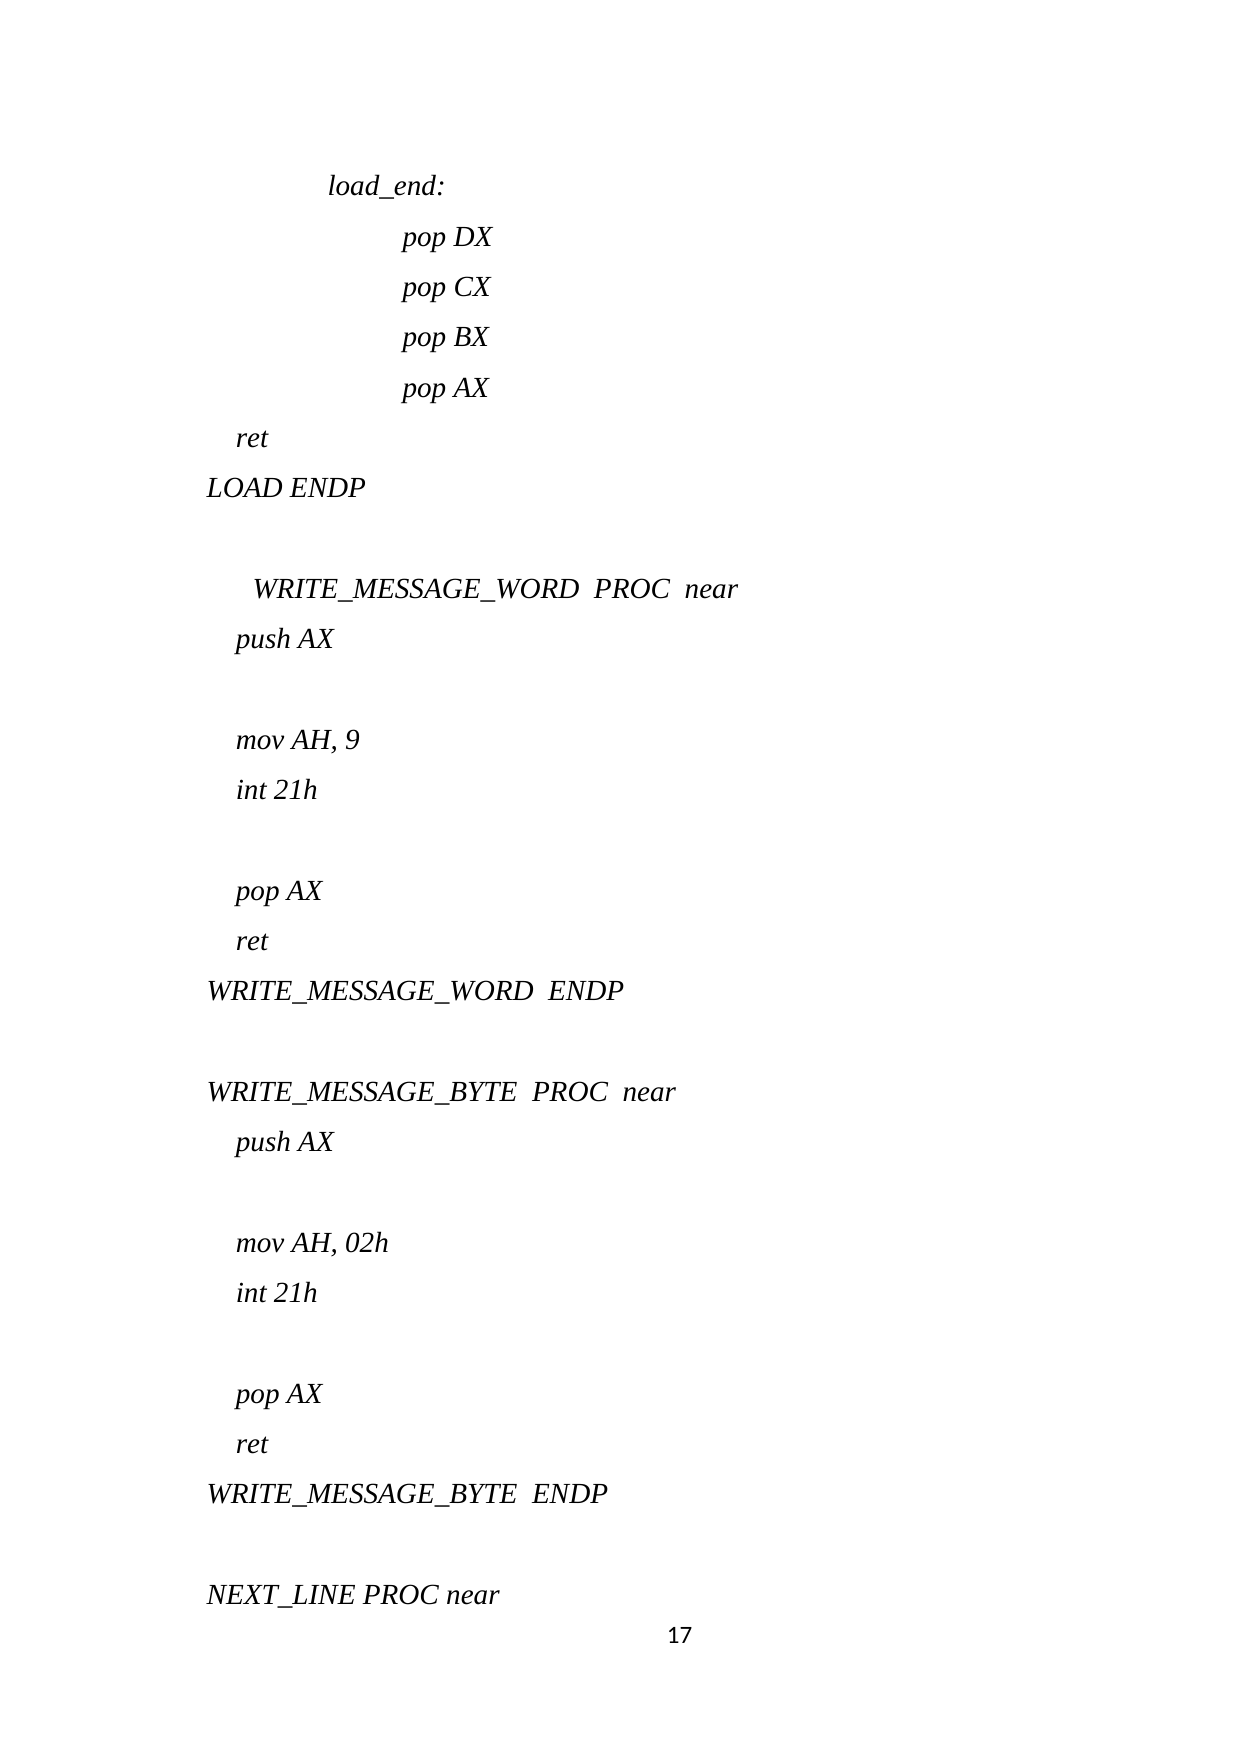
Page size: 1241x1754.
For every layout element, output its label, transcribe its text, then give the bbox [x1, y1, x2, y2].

text mov AH, 9 [177, 722, 1181, 755]
text ret [177, 1426, 1181, 1460]
text WRITE_MESSAGE_WORD ENDP [177, 973, 1181, 1007]
text NEXT_LINE PROC near [177, 1577, 1181, 1611]
text pop DX [177, 219, 1181, 252]
text ret [177, 923, 1181, 957]
text push AX [177, 621, 1181, 655]
text WRITE_MESSAGE_BYTE PROC near [177, 1074, 1181, 1108]
text pop CX [177, 269, 1181, 303]
text pop BX [177, 319, 1181, 353]
text pop AX [177, 873, 1181, 906]
text int 21h [177, 772, 1181, 806]
text pop AX [177, 1376, 1181, 1409]
text LOAD ENDP [177, 470, 1181, 504]
text push AX [177, 1124, 1181, 1158]
text WRITE_MESSAGE_WORD PROC near [177, 571, 1181, 604]
text load_end: [177, 168, 1181, 202]
text WRITE_MESSAGE_BYTE ENDP [177, 1477, 1181, 1510]
text ret [177, 420, 1181, 453]
text mov AH, 02h [177, 1225, 1181, 1258]
text pop AX [177, 370, 1181, 403]
text int 21h [177, 1275, 1181, 1309]
